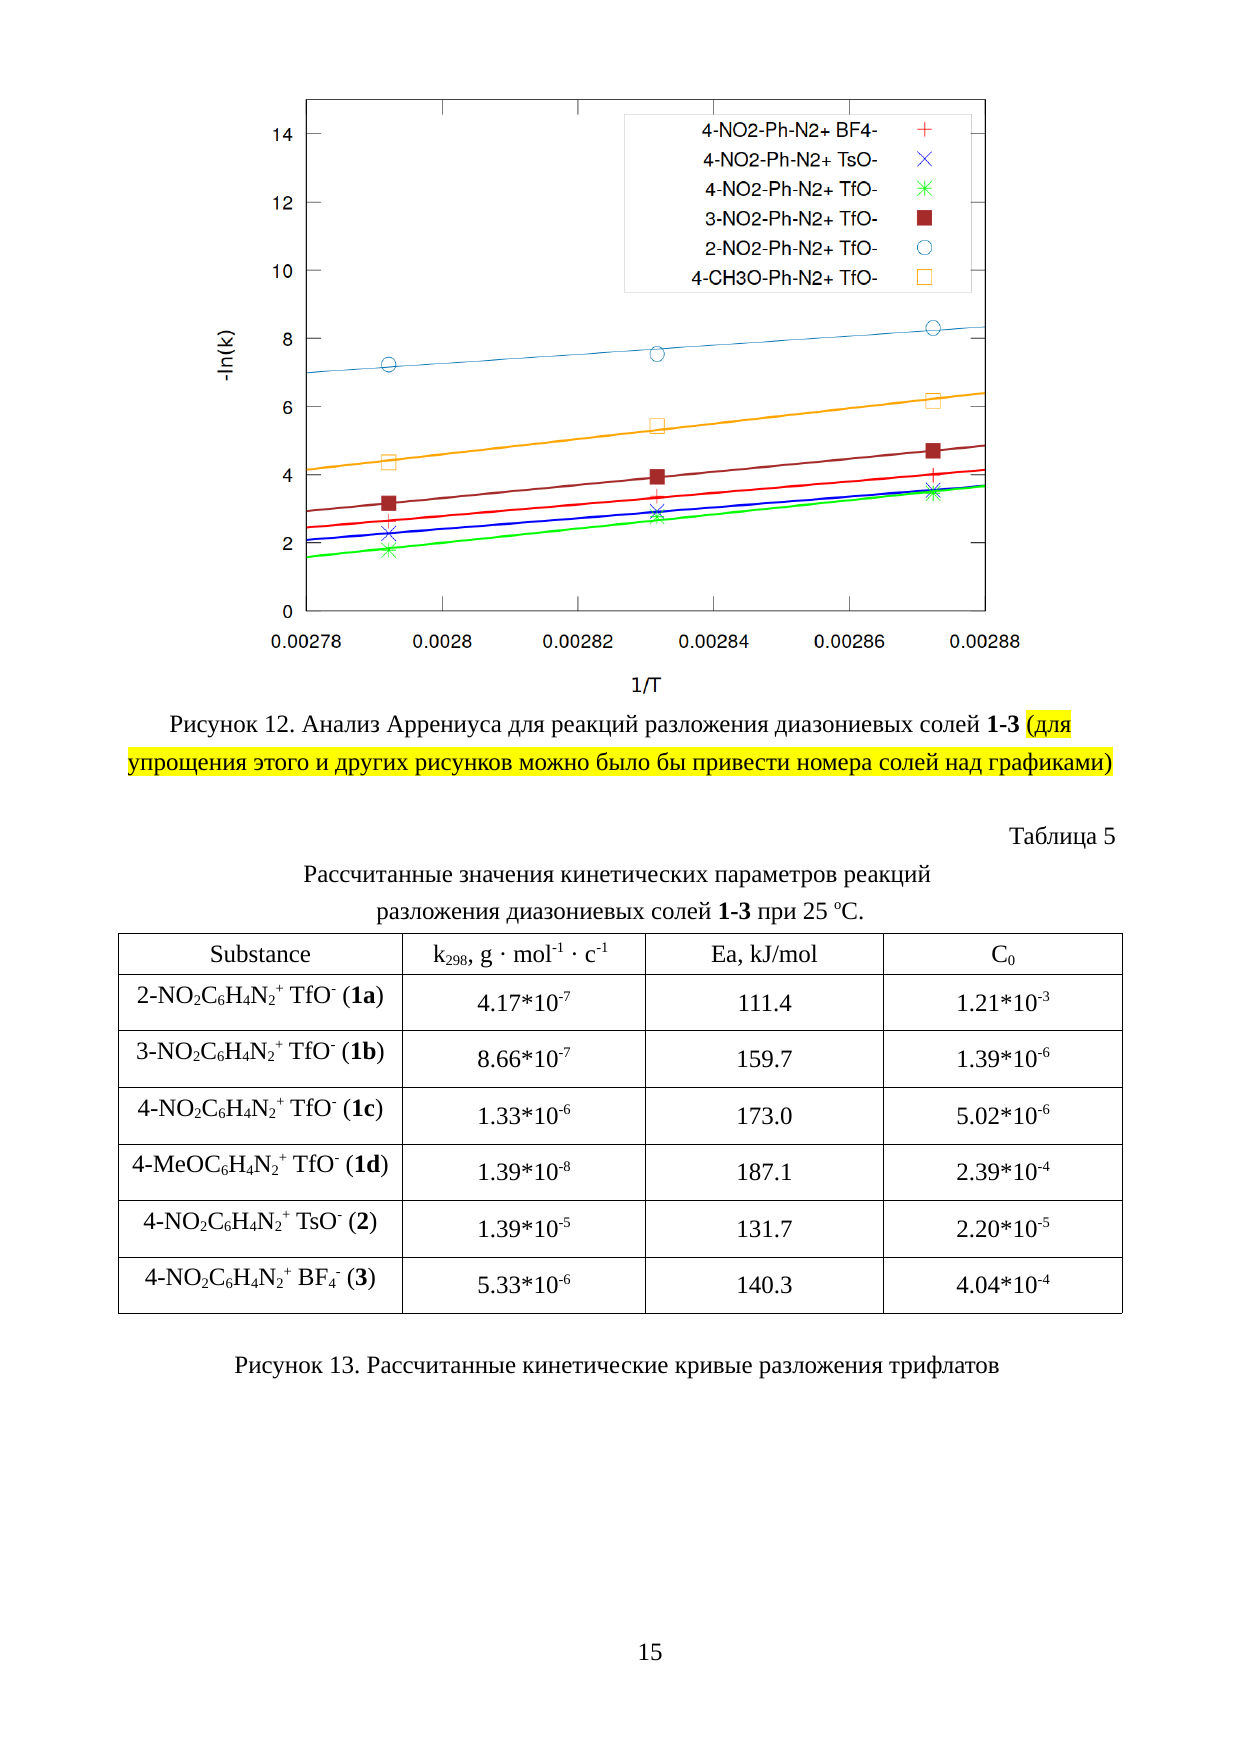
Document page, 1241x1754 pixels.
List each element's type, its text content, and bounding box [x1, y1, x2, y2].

table_cell 1.33*10-6 [403, 1088, 645, 1143]
text разложения диазониевых солей 1-3 при 25 оС. [118, 896, 1122, 925]
table_header Substance [119, 934, 402, 974]
table_cell 140.3 [646, 1258, 883, 1313]
table_header k298, g · mol-1 · с-1 [403, 934, 645, 974]
table_header C0 [884, 934, 1122, 974]
table_cell 8.66*10-7 [403, 1031, 645, 1087]
text Рассчитанные значения кинетических параметров реакций [118, 859, 1122, 887]
table_cell 2-NO2С6H4N2+ TfO- (1a) [119, 975, 402, 1030]
table_cell 4-NO2С6H4N2+ TsO- (2) [119, 1201, 402, 1257]
table_cell 2.39*10-4 [884, 1145, 1122, 1200]
text Рисунок 12. Анализ Аррениуса для реакций разложения диазониевых солей 1-3 (для упрощения этого и других рисунков можно было бы привести номера солей над графиками) [118, 88, 1122, 776]
text Таблица 5 [118, 821, 1122, 850]
table_cell 4.04*10-4 [884, 1258, 1122, 1313]
table_cell 4.17*10-7 [403, 975, 645, 1030]
table_cell 3-NO2С6H4N2+ TfO- (1b) [119, 1031, 402, 1087]
table_cell 5.33*10-6 [403, 1258, 645, 1313]
table_cell 1.21*10-3 [884, 975, 1122, 1030]
table_cell 1.39*10-8 [403, 1145, 645, 1200]
table_cell 187.1 [646, 1145, 883, 1200]
table_cell 131.7 [646, 1201, 883, 1257]
picture [215, 88, 1025, 701]
table_cell 159.7 [646, 1031, 883, 1087]
table_cell 1.39*10-6 [884, 1031, 1122, 1087]
text Рисунок 13. Рассчитанные кинетические кривые разложения трифлатов [118, 1351, 1122, 1379]
table_cell 4-NO2С6H4N2+ BF4- (3) [119, 1258, 402, 1313]
table_header Ea, kJ/mol [646, 934, 883, 974]
table_cell 4-MeOС6H4N2+ TfO- (1d) [119, 1145, 402, 1200]
table_cell 111.4 [646, 975, 883, 1030]
table_cell 1.39*10-5 [403, 1201, 645, 1257]
table_cell 5.02*10-6 [884, 1088, 1122, 1143]
table_cell 173.0 [646, 1088, 883, 1143]
table_cell 4-NO2С6H4N2+ TfO- (1c) [119, 1088, 402, 1143]
table_cell 2.20*10-5 [884, 1201, 1122, 1257]
